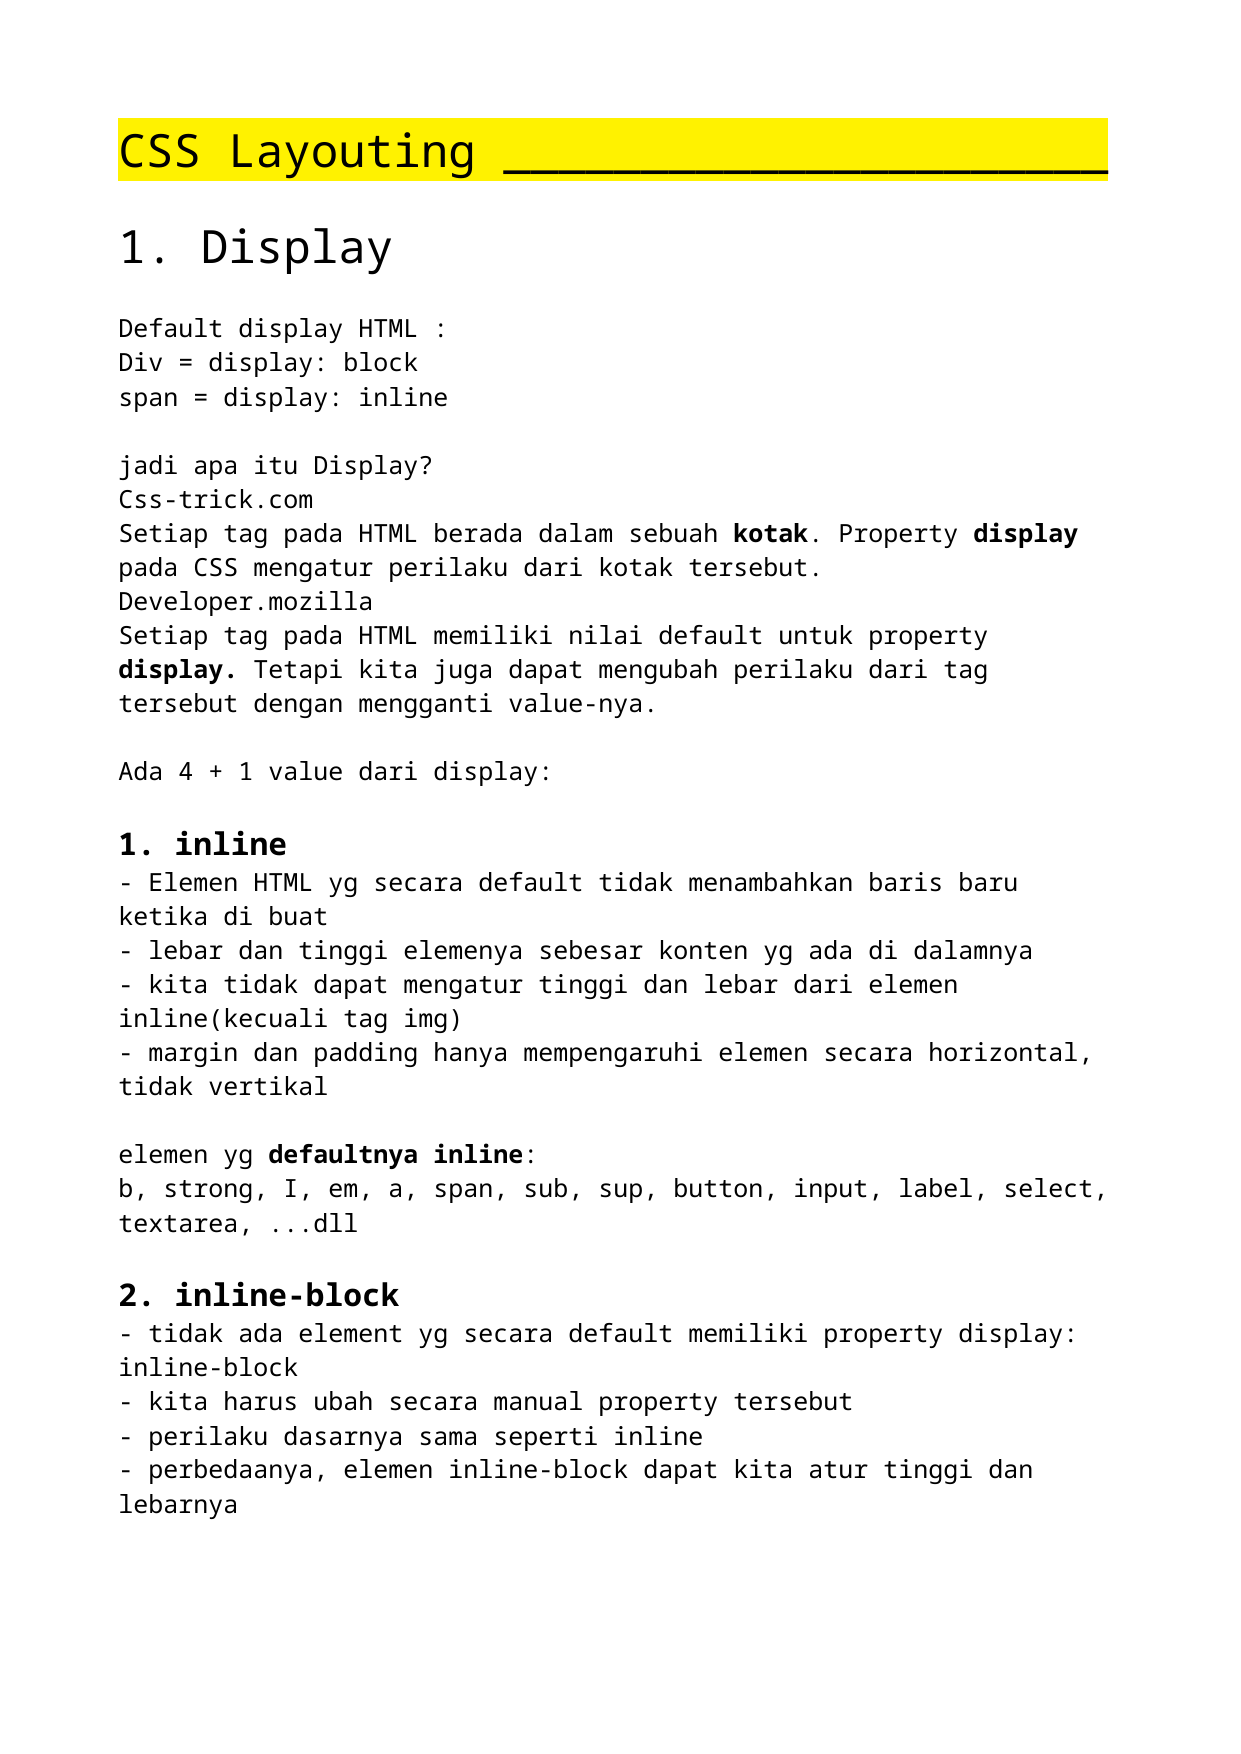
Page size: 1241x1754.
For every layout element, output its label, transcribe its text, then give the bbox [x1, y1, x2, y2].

text - margin dan padding hanya mempengaruhi elemen secara horizontal, tidak vertikal [118, 1035, 1122, 1103]
text Setiap tag pada HTML berada dalam sebuah kotak. Property display pada CSS mengatur perilaku dari kotak tersebut. [118, 515, 1122, 583]
text 1. inline [118, 822, 1122, 864]
text - Elemen HTML yg secara default tidak menambahkan baris baru ketika di buat [118, 864, 1122, 933]
text 2. inline-block [118, 1273, 1122, 1316]
text - tidak ada element yg secara default memiliki property display: inline-block [118, 1316, 1122, 1384]
text - perbedaanya, elemen inline-block dapat kita atur tinggi dan lebarnya [118, 1452, 1122, 1520]
text Ada 4 + 1 value dari display: [118, 754, 1122, 788]
text span = display: inline [118, 379, 1122, 413]
text - perilaku dasarnya sama seperti inline [118, 1418, 1122, 1452]
text elemen yg defaultnya inline: [118, 1137, 1122, 1171]
text jadi apa itu Display? [118, 447, 1122, 481]
text 1. Display [118, 214, 1122, 277]
text Developer.mozilla [118, 583, 1122, 618]
text - lebar dan tinggi elemenya sebesar konten yg ada di dalamnya [118, 933, 1122, 967]
text CSS Layouting ______________________ [118, 118, 1122, 181]
text Setiap tag pada HTML memiliki nilai default untuk property display. Tetapi kita juga dapat mengubah perilaku dari tag tersebut dengan mengganti value-nya. [118, 618, 1122, 720]
text Css-trick.com [118, 481, 1122, 515]
text b, strong, I, em, a, span, sub, sup, button, input, label, select, textarea, ...dll [118, 1171, 1122, 1239]
text Default display HTML : [118, 311, 1122, 345]
text - kita tidak dapat mengatur tinggi dan lebar dari elemen inline(kecuali tag img) [118, 967, 1122, 1035]
text - kita harus ubah secara manual property tersebut [118, 1384, 1122, 1418]
text Div = display: block [118, 345, 1122, 379]
